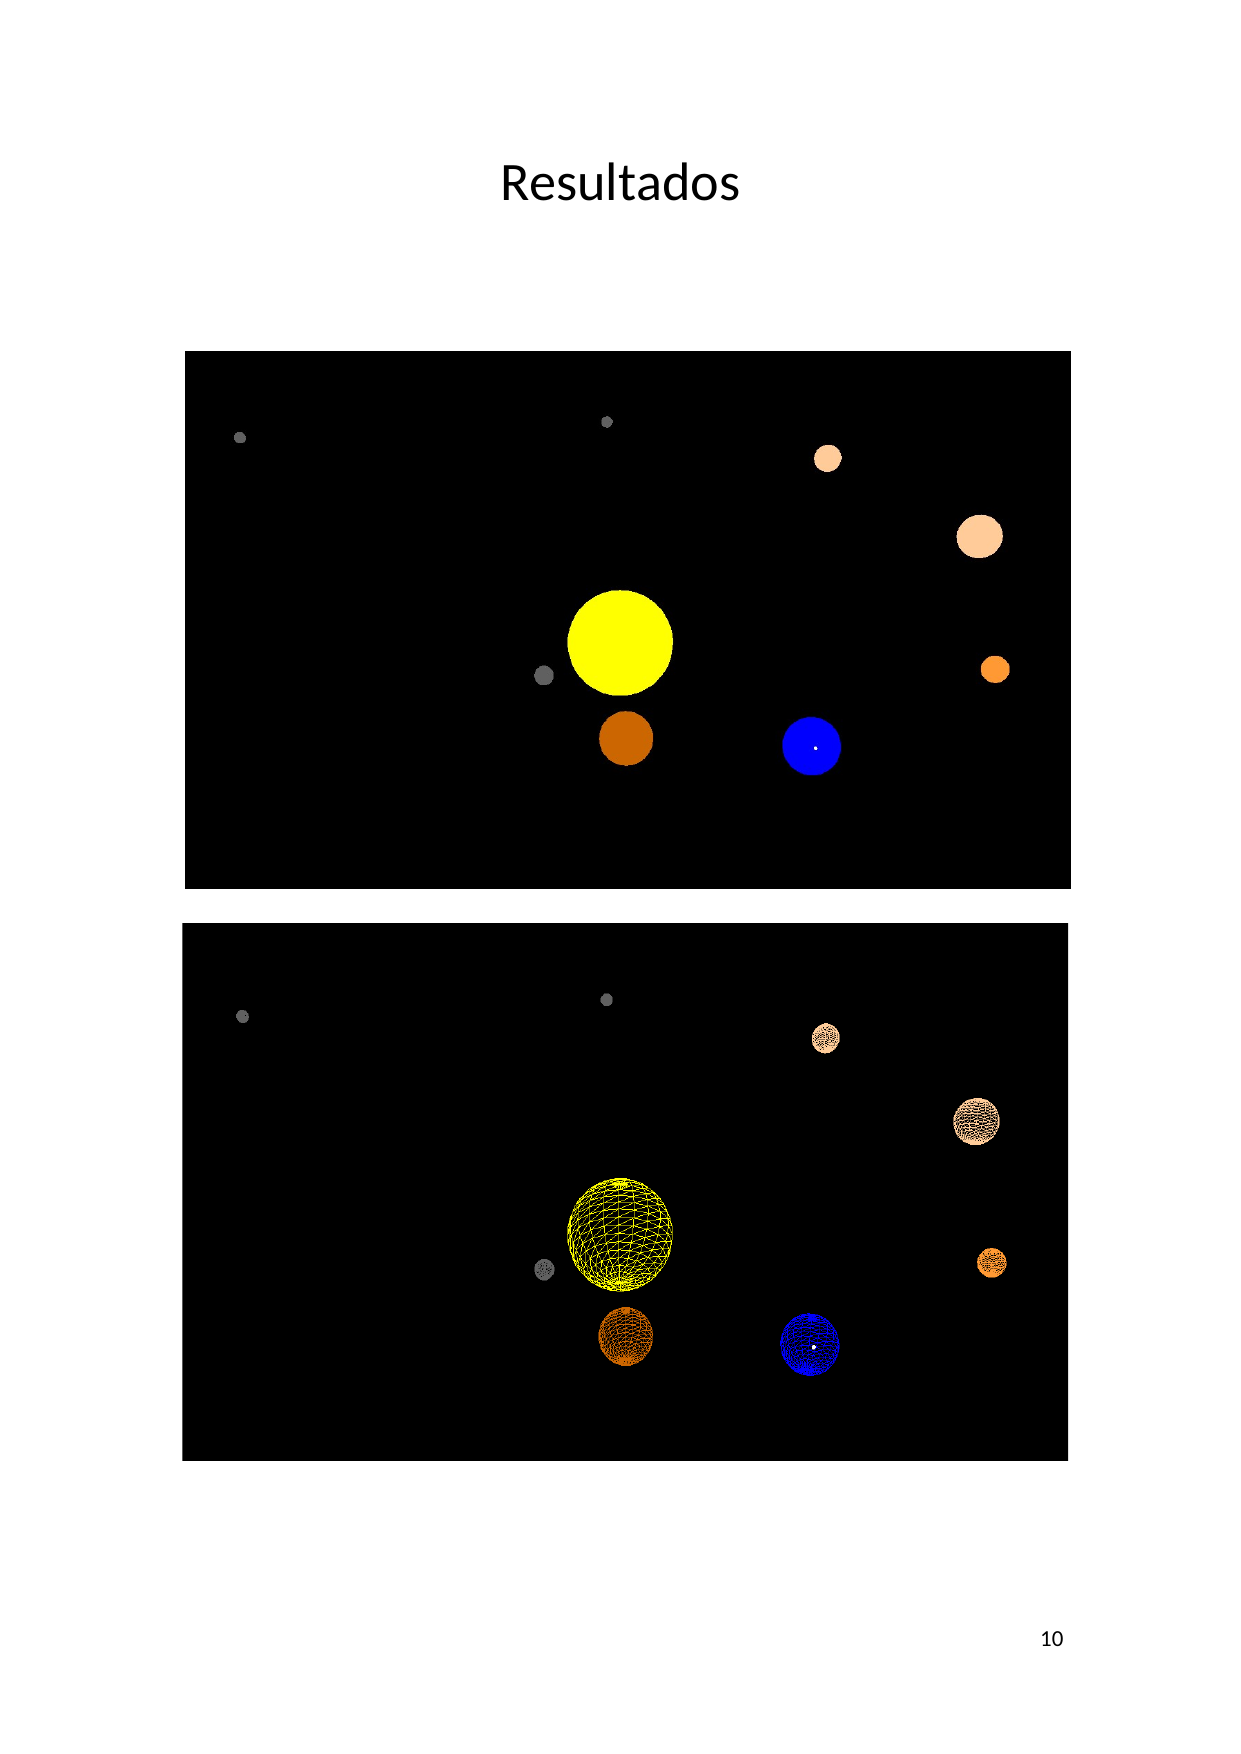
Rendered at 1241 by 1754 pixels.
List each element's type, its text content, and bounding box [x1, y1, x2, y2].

picture [185, 351, 1071, 889]
picture [182, 923, 1069, 1461]
text Resultados [177, 148, 1063, 214]
